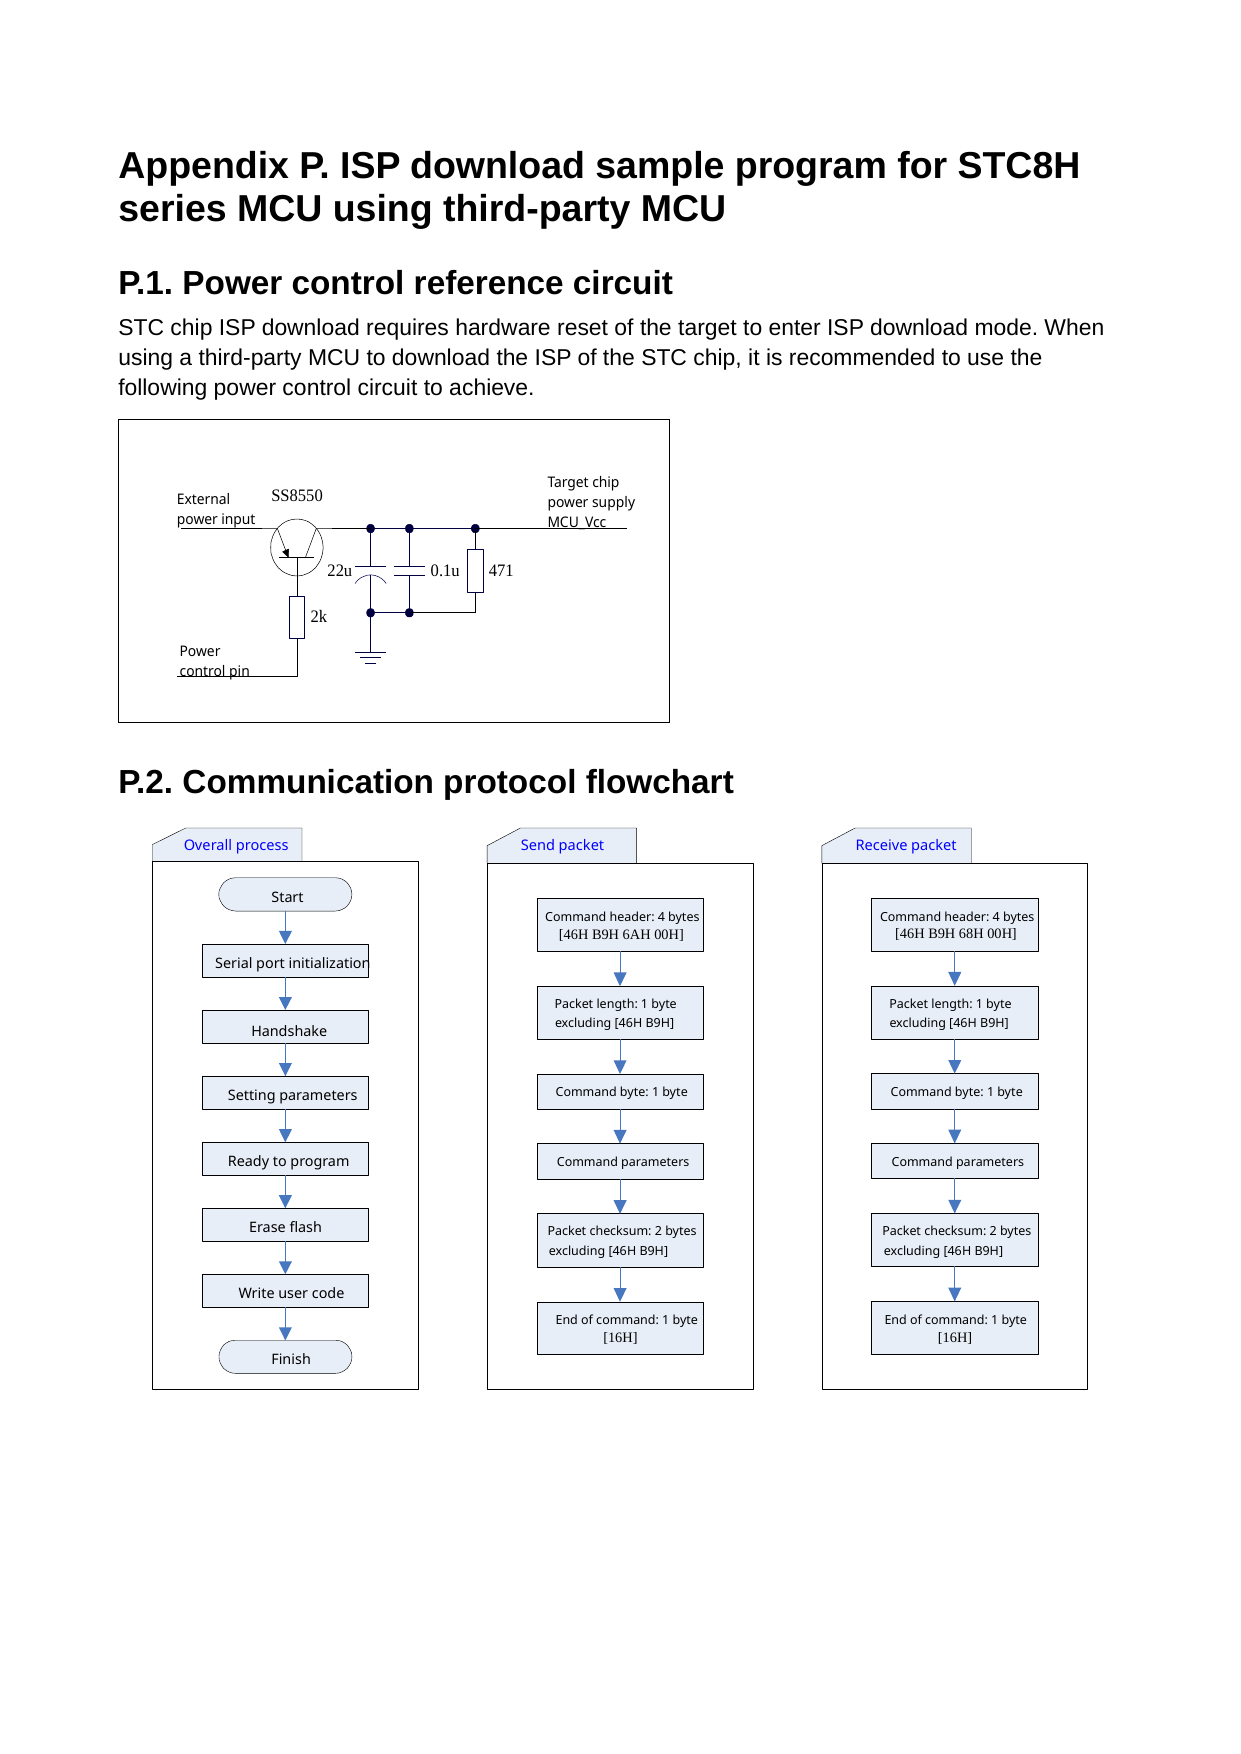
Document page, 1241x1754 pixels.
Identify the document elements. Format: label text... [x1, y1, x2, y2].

table_header [153, 862, 418, 1389]
subtitle Appendix P. ISP download sample program for STC8H series MCU using third-party MCU [118, 143, 1122, 229]
subtitle P.1. Power control reference circuit [118, 263, 1122, 301]
table_header [118, 828, 183, 1389]
text STC chip ISP download requires hardware reset of the target to enter ISP download mode. When using a third-party MCU to download the ISP of the STC chip, it is recommended to use the following power control circuit to achieve. [118, 314, 1122, 400]
table_header [972, 828, 1122, 1389]
table_header [488, 864, 753, 1389]
table_header [637, 828, 787, 1389]
table_header [823, 864, 1087, 1389]
table_header [788, 828, 852, 1389]
subtitle P.2. Communication protocol flowchart [118, 762, 1122, 801]
table_header [453, 828, 518, 1389]
table_header [303, 828, 453, 1389]
